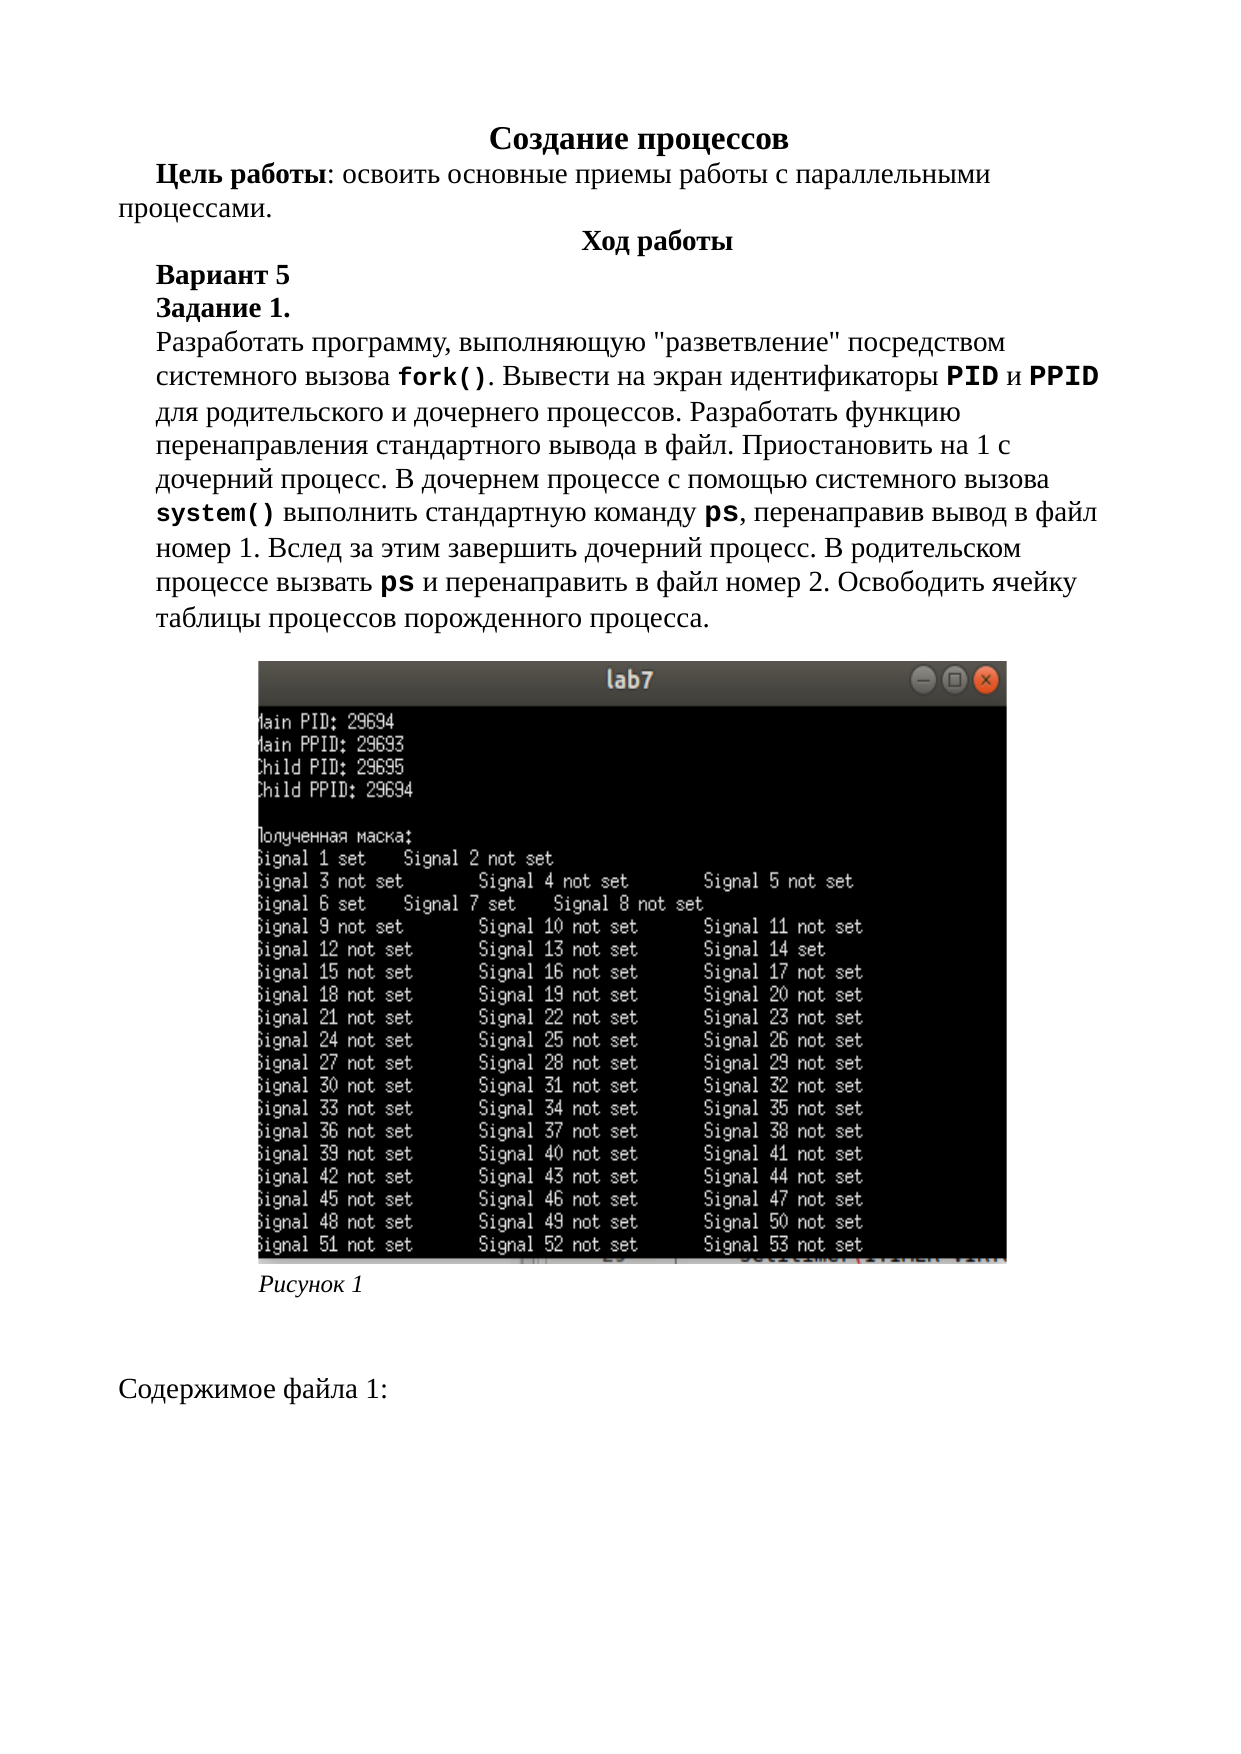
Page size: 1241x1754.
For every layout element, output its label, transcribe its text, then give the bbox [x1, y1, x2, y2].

text Цель работы: освоить основные приемы работы с параллельными процессами. [118, 156, 1122, 223]
text Создание процессов [118, 118, 1122, 156]
text Вариант 5 [118, 257, 1122, 291]
text Ход работы [118, 223, 1122, 257]
text Рисунок 1 [258, 661, 1007, 1297]
text Содержимое файла 1: [118, 1371, 1122, 1405]
picture [258, 661, 322, 1264]
list Разработать программу, выполняющую "разветвление" посредством системного вызова fork(). Вывести на экран идентификаторы PID и PPID для родительского и дочернего процессов. Разработать функцию перенаправления стандартного вывода в файл. Приостановить на 1 с дочерний процесс. В дочернем процессе с помощью системного вызова system() выполнить стандартную команду ps, перенаправив вывод в файл номер 1. Вслед за этим завершить дочерний процесс. В родительском процессе вызвать ps и перенаправить в файл номер 2. Освободить ячейку таблицы процессов порожденного процесса. [118, 324, 1122, 633]
list Задание 1. [118, 291, 1122, 324]
